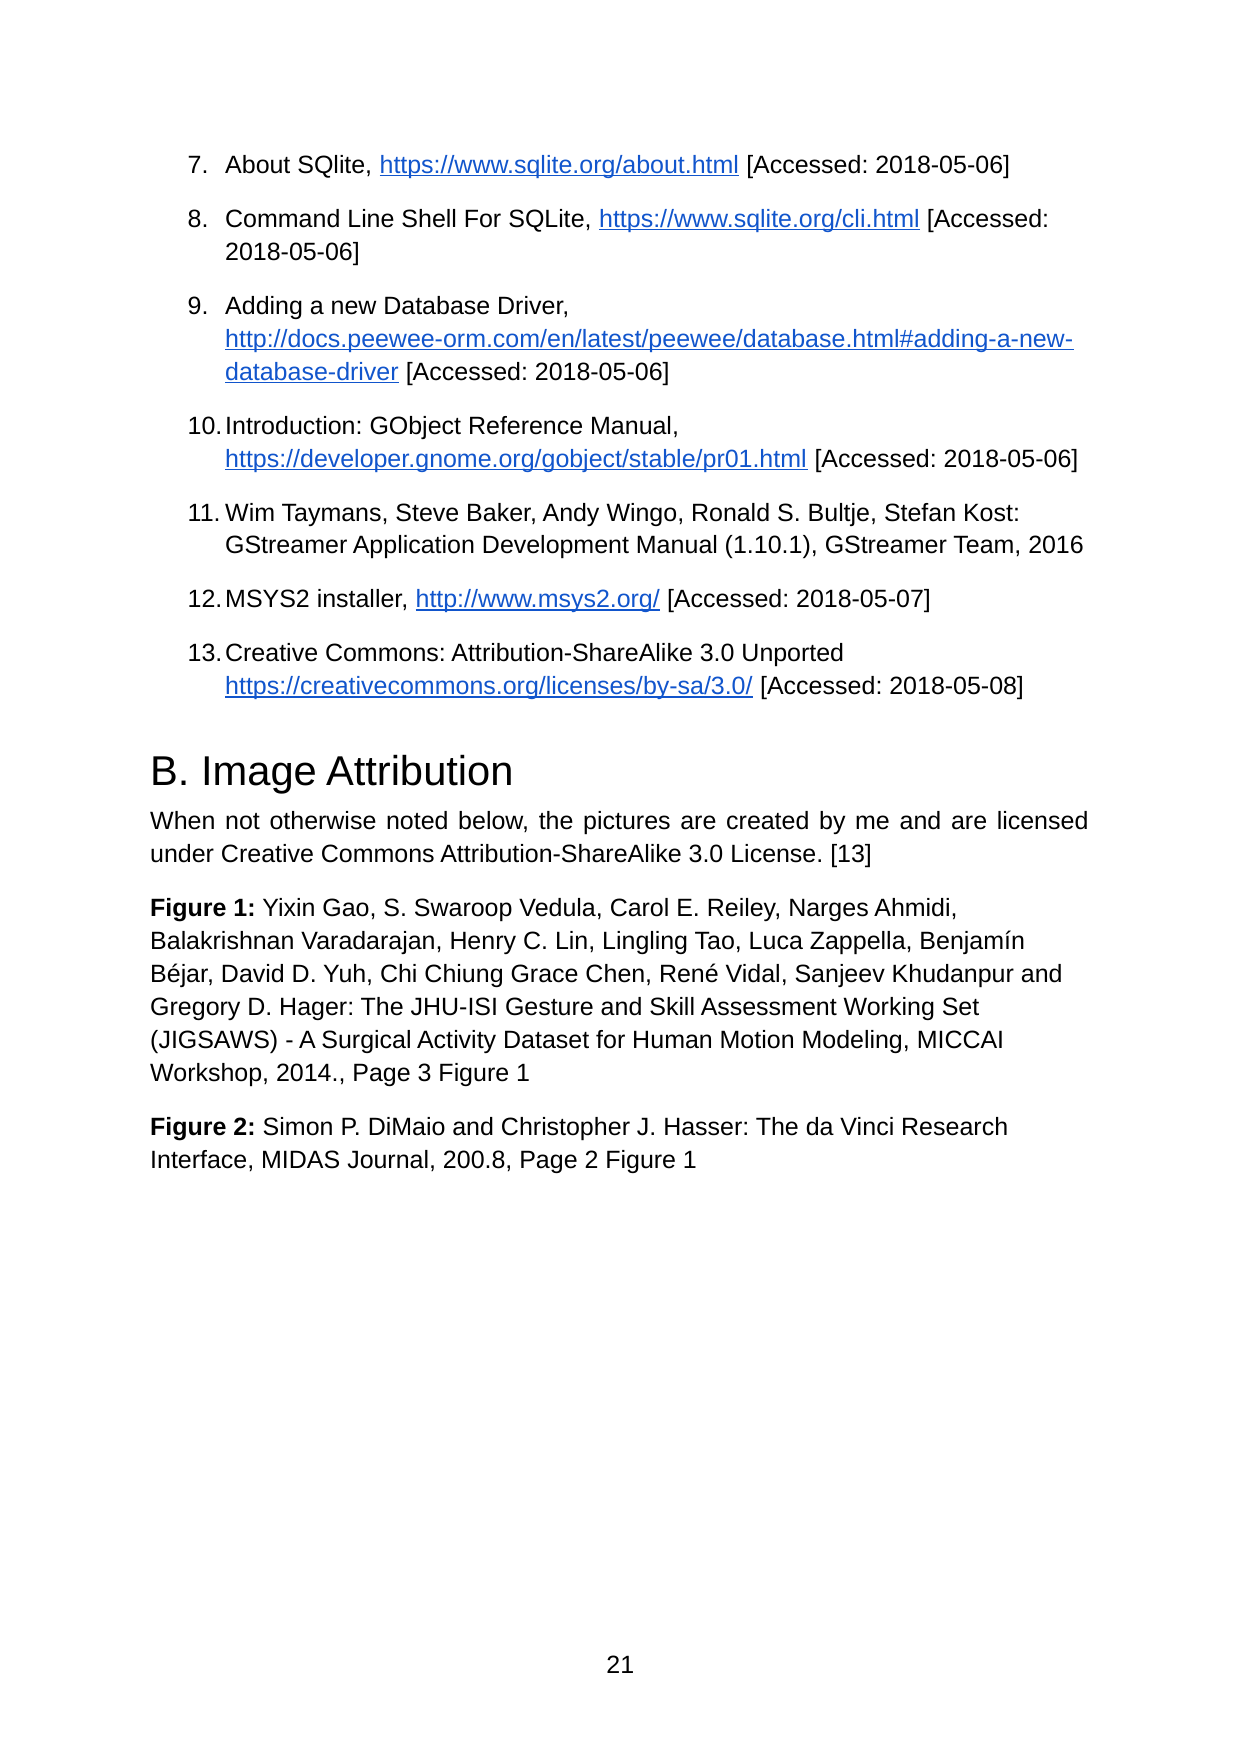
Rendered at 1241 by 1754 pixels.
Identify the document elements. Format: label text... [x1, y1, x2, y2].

list MSYS2 installer, http://www.msys2.org/ [Accessed: 2018-05-07] [187, 584, 1090, 613]
list About SQlite, https://www.sqlite.org/about.html [Accessed: 2018-05-06] [187, 150, 1090, 179]
list Command Line Shell For SQLite, https://www.sqlite.org/cli.html [Accessed: 2018-05-06] [187, 204, 1090, 266]
subtitle B. Image Attribution [150, 746, 1090, 794]
text Figure 1: Yixin Gao, S. Swaroop Vedula, Carol E. Reiley, Narges Ahmidi, Balakrishnan Varadarajan, Henry C. Lin, Lingling Tao, Luca Zappella, Benjamín Béjar, David D. Yuh, Chi Chiung Grace Chen, René Vidal, Sanjeev Khudanpur and Gregory D. Hager: The JHU-ISI Gesture and Skill Assessment Working Set (JIGSAWS) - A Surgical Activity Dataset for Human Motion Modeling, MICCAI Workshop, 2014., Page 3 Figure 1 [150, 893, 1090, 1087]
list Wim Taymans, Steve Baker, Andy Wingo, Ronald S. Bultje, Stefan Kost: GStreamer Application Development Manual (1.10.1), GStreamer Team, 2016 [187, 497, 1090, 559]
list Adding a new Database Driver, http://docs.peewee-orm.com/en/latest/peewee/database.html#adding-a-new-database-driver [Accessed: 2018-05-06] [187, 291, 1090, 386]
list Creative Commons: Attribution-ShareAlike 3.0 Unported https://creativecommons.org/licenses/by-sa/3.0/ [Accessed: 2018-05-08] [187, 638, 1090, 700]
list Introduction: GObject Reference Manual, https://developer.gnome.org/gobject/stable/pr01.html [Accessed: 2018-05-06] [187, 411, 1090, 472]
text When not otherwise noted below, the pictures are created by me and are licensed under Creative Commons Attribution-ShareAlike 3.0 License. [13] [150, 806, 1090, 868]
text Figure 2: Simon P. DiMaio and Christopher J. Hasser: The da Vinci Research Interface, MIDAS Journal, 200.8, Page 2 Figure 1 [150, 1112, 1090, 1174]
